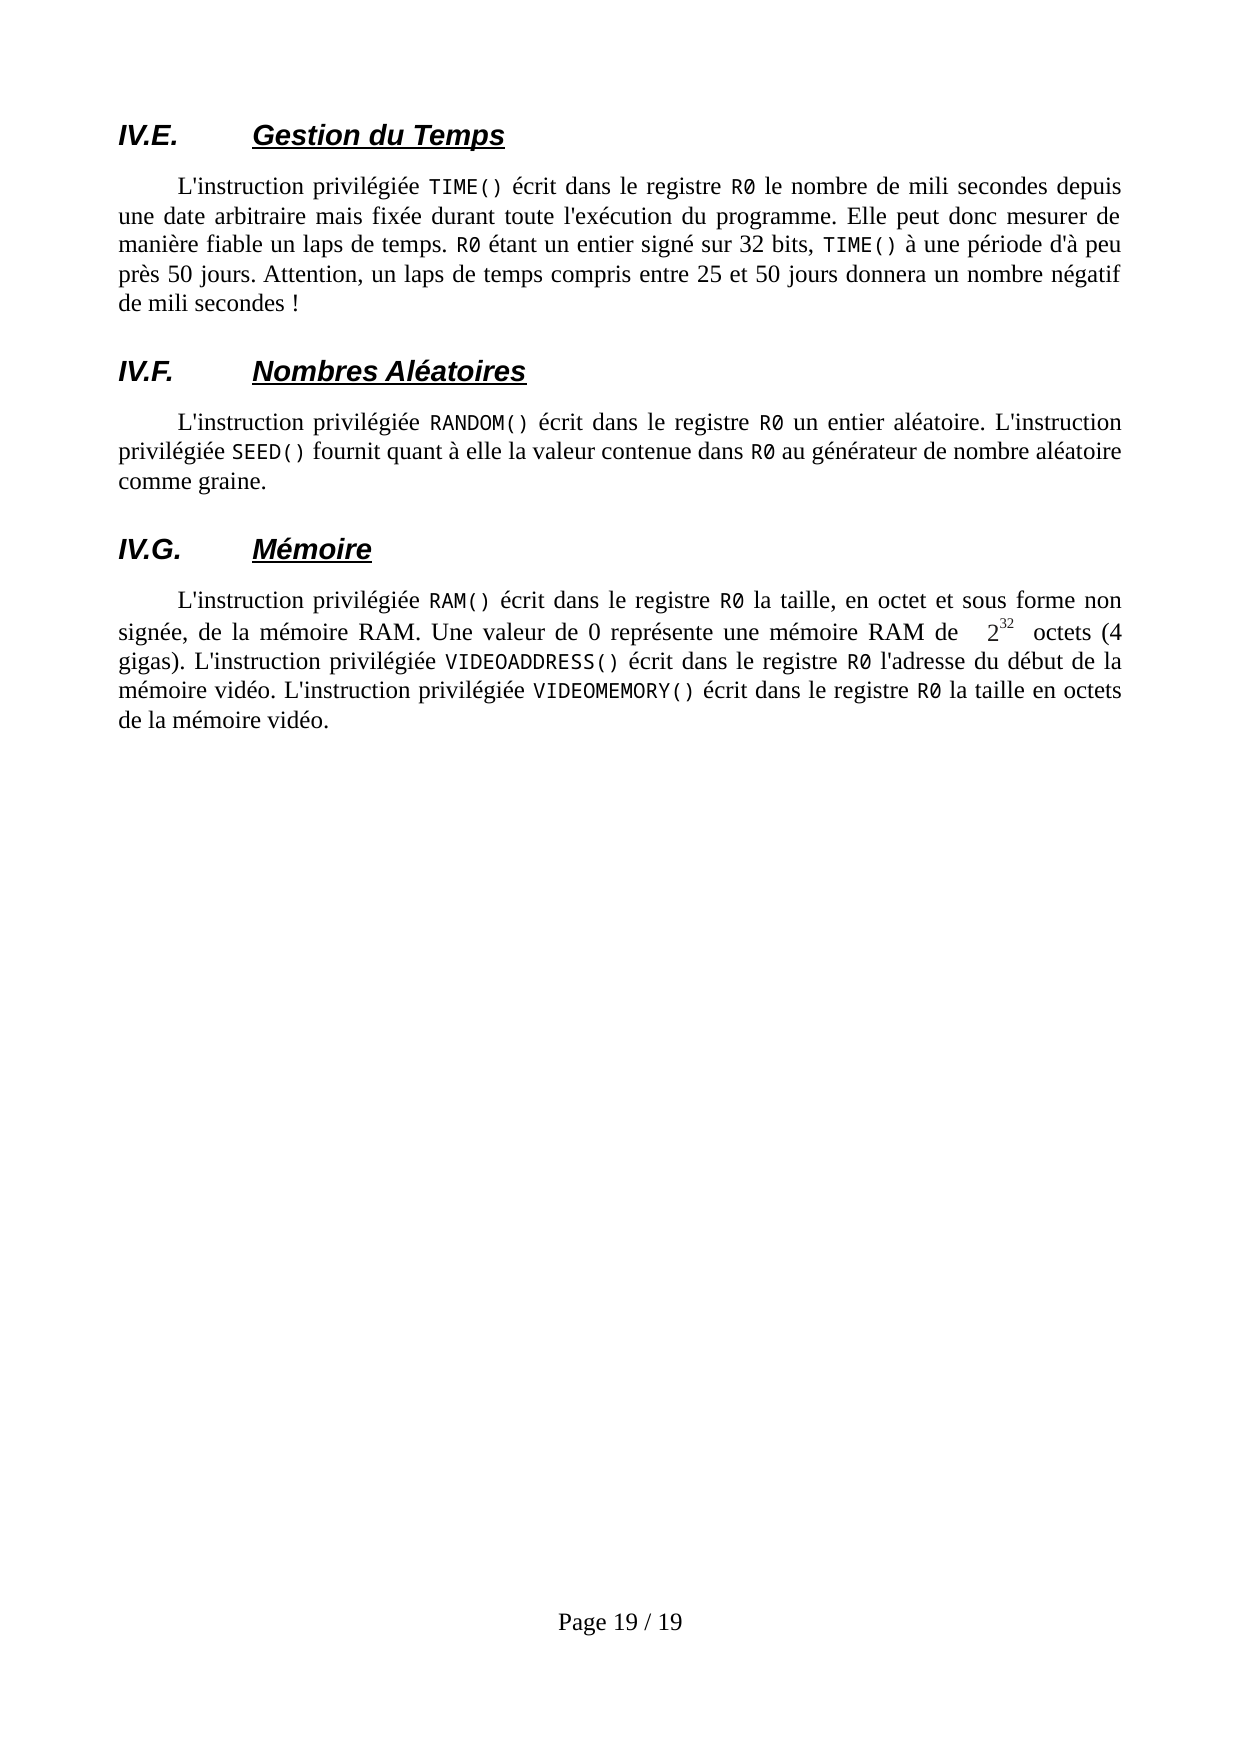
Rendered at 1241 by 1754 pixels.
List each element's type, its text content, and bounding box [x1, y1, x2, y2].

subtitle Nombres Aléatoires [118, 354, 1122, 387]
subtitle Gestion du Temps [118, 118, 1122, 152]
text L'instruction privilégiée RAM() écrit dans le registre R0 la taille, en octet et sous forme non signée, de la mémoire RAM. Une valeur de 0 représente une mémoire RAM de octets (4 gigas). L'instruction privilégiée VIDEOADDRESS() écrit dans le registre R0 l'adresse du début de la mémoire vidéo. L'instruction privilégiée VIDEOMEMORY() écrit dans le registre R0 la taille en octets de la mémoire vidéo. [118, 585, 1122, 734]
text L'instruction privilégiée TIME() écrit dans le registre R0 le nombre de mili secondes depuis une date arbitraire mais fixée durant toute l'exécution du programme. Elle peut donc mesurer de manière fiable un laps de temps. R0 étant un entier signé sur 32 bits, TIME() à une période d'à peu près 50 jours. Attention, un laps de temps compris entre 25 et 50 jours donnera un nombre négatif de mili secondes ! [118, 171, 1122, 316]
subtitle Mémoire [118, 532, 1122, 566]
text L'instruction privilégiée RANDOM() écrit dans le registre R0 un entier aléatoire. L'instruction privilégiée SEED() fournit quant à elle la valeur contenue dans R0 au générateur de nombre aléatoire comme graine. [118, 407, 1122, 495]
